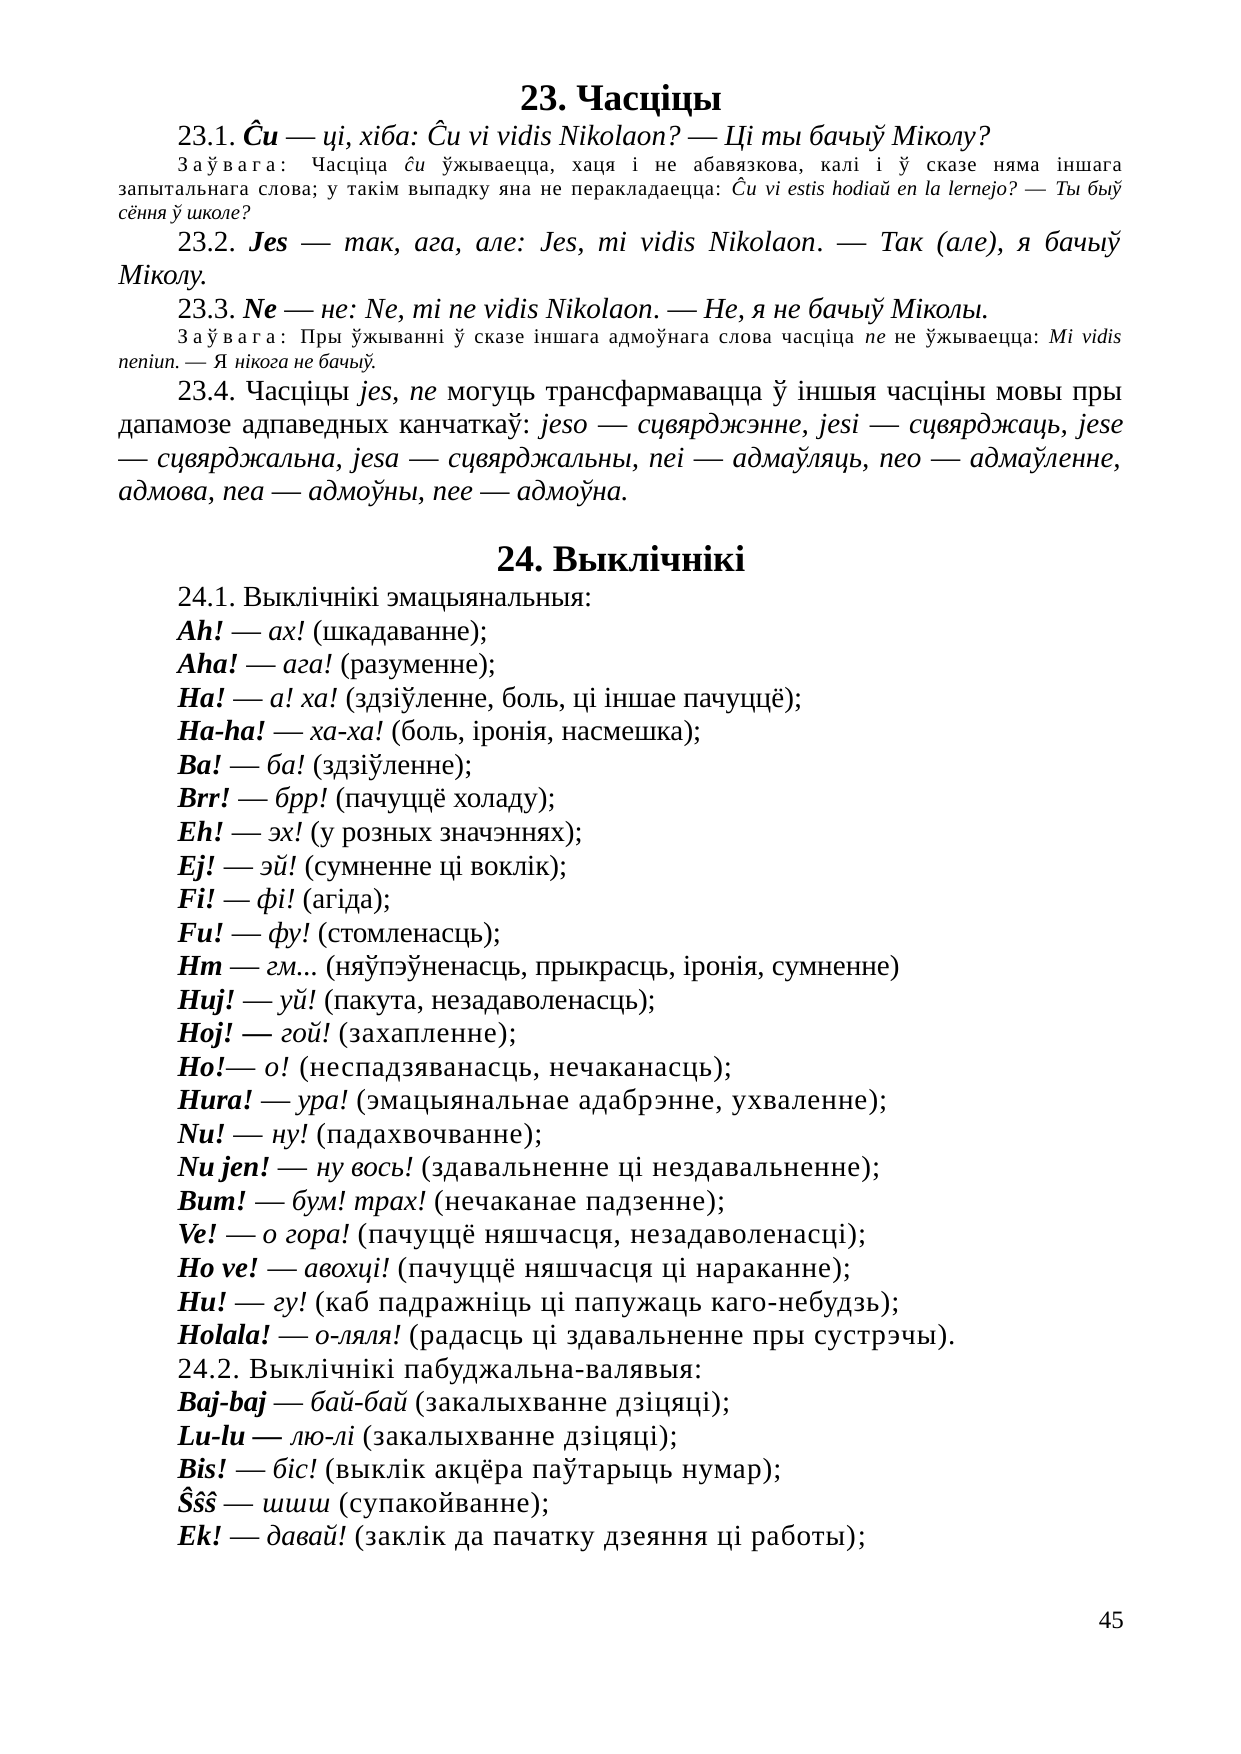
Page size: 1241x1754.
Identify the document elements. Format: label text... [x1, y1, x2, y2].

text Ho!— о! (неспадзяванасць, нечаканасць); [118, 1049, 1123, 1082]
subtitle 23. Часціцы [118, 75, 1123, 118]
text Brr! — брр! (пачуццё холаду); [118, 781, 1123, 814]
text Bis! — біс! (выклік акцёра паўтарыць нумар); [118, 1451, 1123, 1485]
text Aha! — ага! (разуменне); [118, 646, 1123, 680]
text Ha! — а! ха! (здзіўленне, боль, ці іншае пачуццё); [118, 680, 1123, 713]
text Ba! — ба! (здзіўленне); [118, 747, 1123, 781]
text Ve! — о гора! (пачуццё няшчасця, незадаволенасці); [118, 1217, 1123, 1250]
text 23.2. Jes — так, ага, але: Jes, mi vidis Nikolaon. — Так (але), я бачыў Міколу. [118, 224, 1123, 291]
text Lu-lu — лю-лі (закалыхванне дзіцяці); [118, 1418, 1123, 1451]
text 23.1. Ĉu — ці, хіба: Ĉu vi vidis Nikolaon? — Ці ты бачыў Міколу? [118, 118, 1123, 152]
text Ho ve! — авохці! (пачуццё няшчасця ці нараканне); [118, 1250, 1123, 1284]
text Fu! — фу! (стомленасць); [118, 915, 1123, 948]
text Ŝŝŝ — шшш (супакойванне); [118, 1485, 1123, 1518]
text 23.4. Часціцы jes, ne могуць трансфармавацца ў іншыя часціны мовы пры дапамозе адпаведных канчаткаў: jeso — сцвярджэнне, jesi — сцвярджаць, jese — сцвярджальна, jesa — сцвярджальны, nei — адмаўляць, neo — адмаўленне, адмова, nea — адмоўны, nee — адмоўна. [118, 373, 1123, 507]
text Eh! — эх! (у розных значэннях); [118, 814, 1123, 848]
subtitle 24. Выклічнікі [118, 536, 1123, 579]
text Ek! — давай! (заклік да пачатку дзеяння ці работы); [118, 1518, 1123, 1552]
text Ah! — ах! (шкадаванне); [118, 613, 1123, 646]
text Nu jen! — ну вось! (здавальненне ці нездавальненне); [118, 1149, 1123, 1183]
text Заўвага: Часціца ĉu ўжываецца, хаця і не абавязкова, калі і ў сказе няма іншага запытальнага слова; у такім выпадку яна не перакладаецца: Ĉu vi estis hodiaŭ en la lernejo? — Ты быў сёння ў школе? [118, 152, 1123, 224]
text Bum! — бум! трах! (нечаканае падзенне); [118, 1183, 1123, 1217]
text Hm — гм... (няўпэўненасць, прыкрасць, іронія, сумненне) [118, 948, 1123, 982]
text Baj-baj — бай-бай (закалыхванне дзіцяці); [118, 1384, 1123, 1418]
text Huj! — уй! (пакута, незадаволенасць); [118, 982, 1123, 1015]
text Ha-ha! — ха-ха! (боль, іронія, насмешка); [118, 713, 1123, 747]
text Hura! — ура! (эмацыянальнае адабрэнне, ухваленне); [118, 1082, 1123, 1116]
text 24.2. Выклічнікі пабуджальна-валявыя: [118, 1351, 1123, 1384]
text Hoj! — гой! (захапленне); [118, 1015, 1123, 1049]
text Ej! — эй! (сумненне ці воклік); [118, 848, 1123, 881]
text 24.1. Выклічнікі эмацыянальныя: [118, 579, 1123, 613]
text Fi! — фі! (агіда); [118, 881, 1123, 915]
text Holala! — о-ляля! (радасць ці здавальненне пры сустрэчы). [118, 1317, 1123, 1351]
text Nu! — ну! (падахвочванне); [118, 1116, 1123, 1149]
text Заўвага: Пры ўжыванні ў сказе іншага адмоўнага слова часціца ne не ўжываецца: Mi vidis neniun. — Я нікога не бачыў. [118, 324, 1123, 373]
text Hu! — гу! (каб падражніць ці папужаць каго-небудзь); [118, 1284, 1123, 1317]
text 23.3. Ne — не: Ne, mi ne vidis Nikolaon. — Не, я не бачыў Міколы. [118, 291, 1123, 324]
